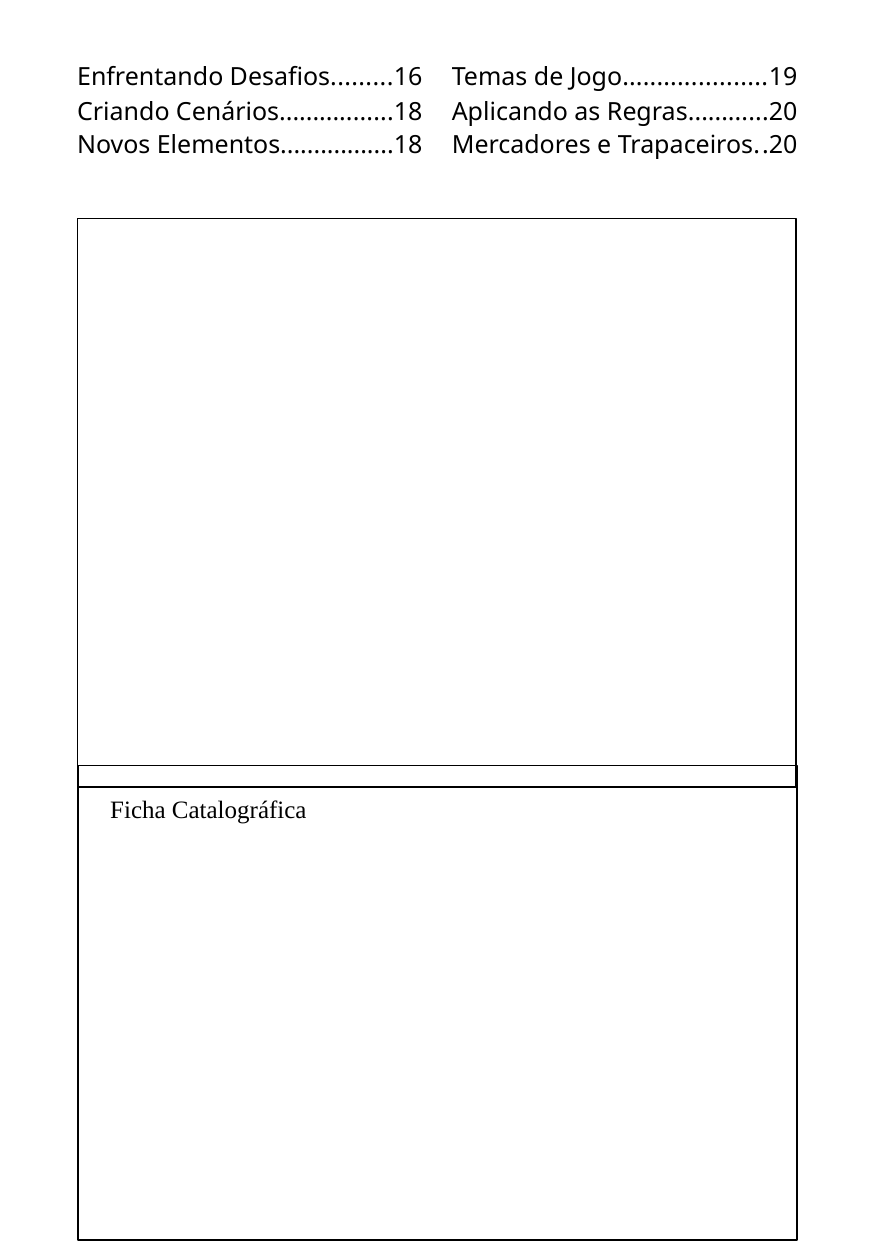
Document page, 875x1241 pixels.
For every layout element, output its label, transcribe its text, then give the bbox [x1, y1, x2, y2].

text Temas de Jogo 19 [452, 59, 797, 93]
text Mercadores e Trapaceiros 20 [452, 127, 797, 161]
text Enfrentando Desafios 16 [77, 59, 422, 93]
text Aplicando as Regras 20 [452, 93, 797, 127]
text Novos Elementos 18 [77, 127, 422, 161]
text Criando Cenários 18 [77, 93, 422, 127]
